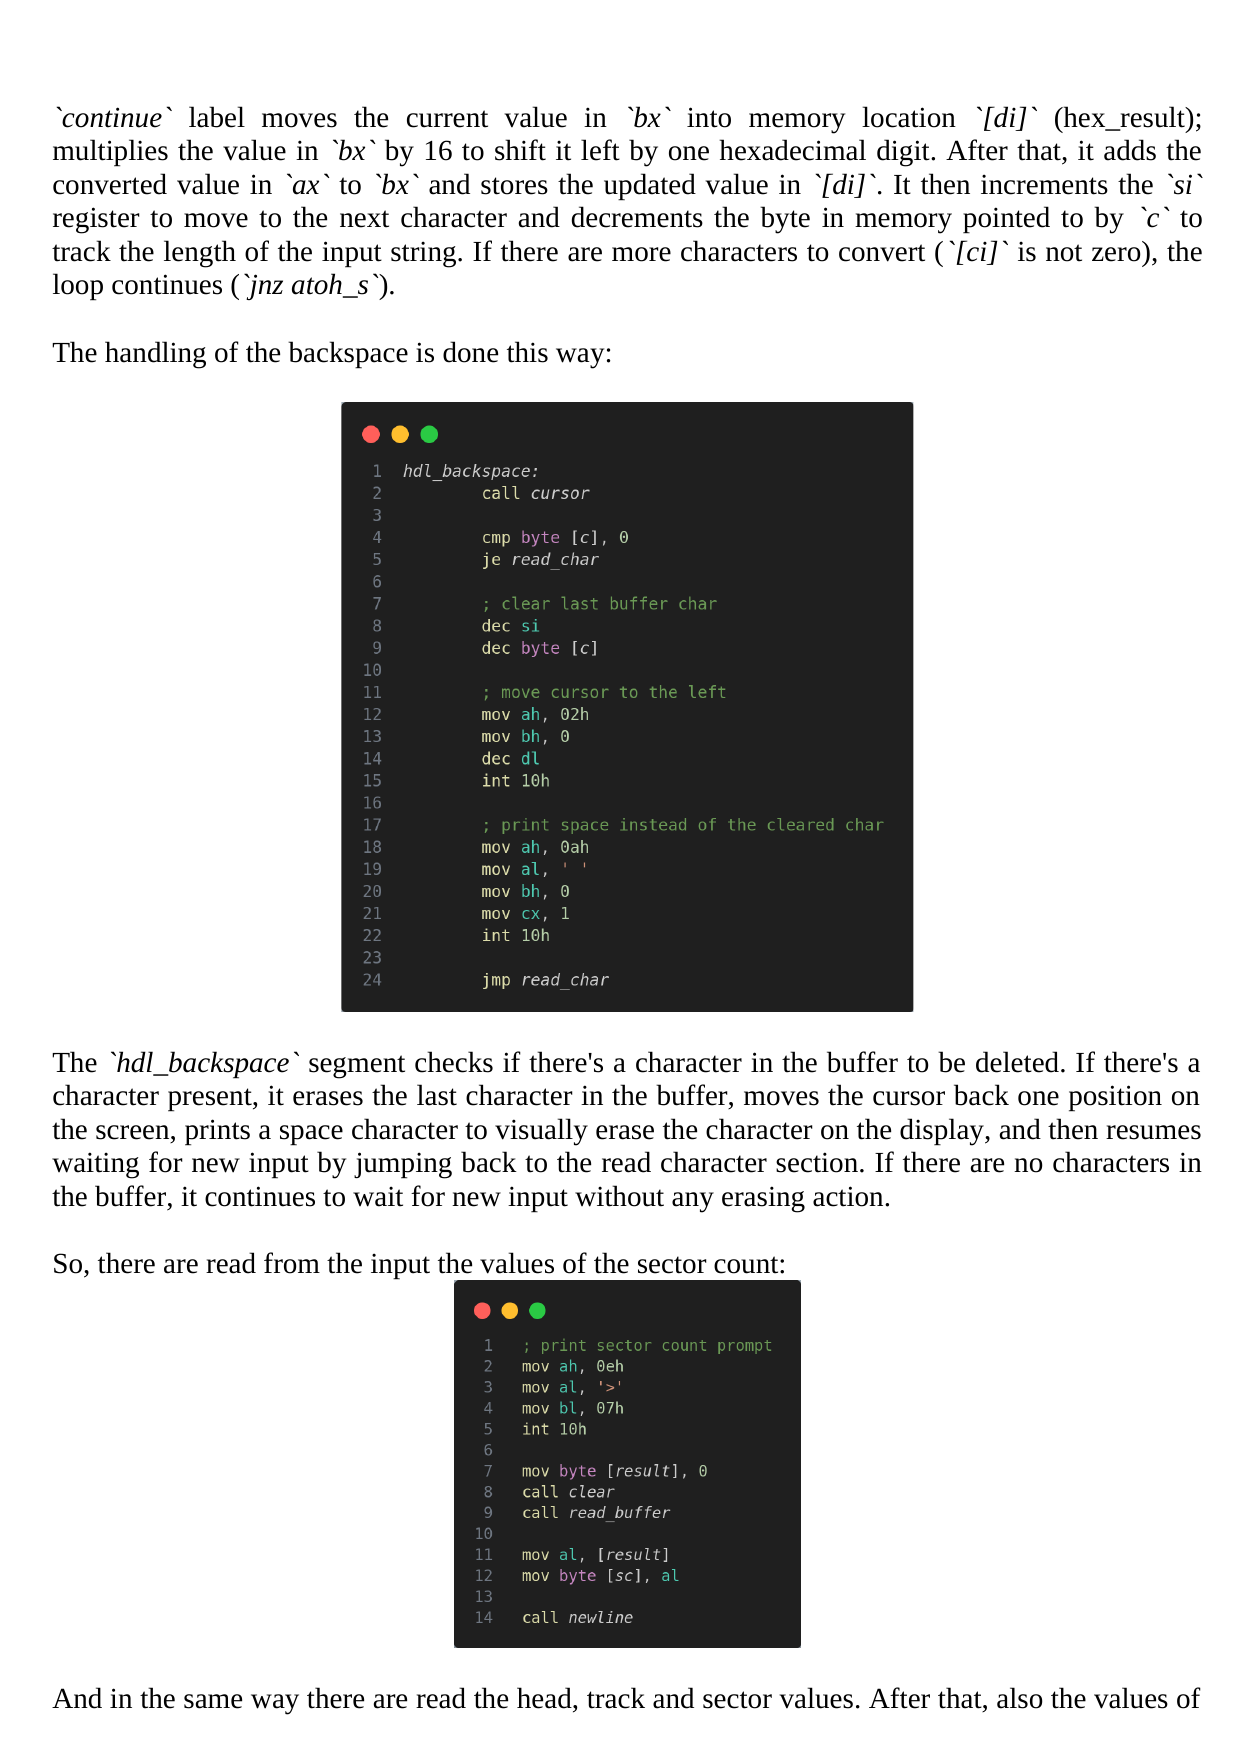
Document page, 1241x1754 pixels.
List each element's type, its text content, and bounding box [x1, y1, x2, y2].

subtitle The handling of the backspace is done this way: [52, 302, 1203, 369]
subtitle The `hdl_backspace` segment checks if there's a character in the buffer to be deleted. If there's a character present, it erases the last character in the buffer, moves the cursor back one position on the screen, prints a space character to visually erase the character on the display, and then resumes waiting for new input by jumping back to the read character section. If there are no characters in the buffer, it continues to wait for new input without any erasing action. [52, 1045, 1203, 1213]
subtitle And in the same way there are read the head, track and sector values. After that, also the values of [52, 1682, 1203, 1715]
picture [341, 402, 914, 1012]
subtitle So, there are read from the input the values of the sector count: [52, 1247, 1203, 1280]
subtitle `continue` label moves the current value in `bx` into memory location `[di]` (hex_result); multiplies the value in `bx` by 16 to shift it left by one hexadecimal digit. After that, it adds the converted value in `ax` to `bx` and stores the updated value in `[di]`. It then increments the `si` register to move to the next character and decrements the byte in memory pointed to by `c` to track the length of the input string. If there are more characters to convert (`[ci]` is not zero), the loop continues (`jnz atoh_s`). [52, 100, 1203, 302]
picture [454, 1280, 801, 1648]
